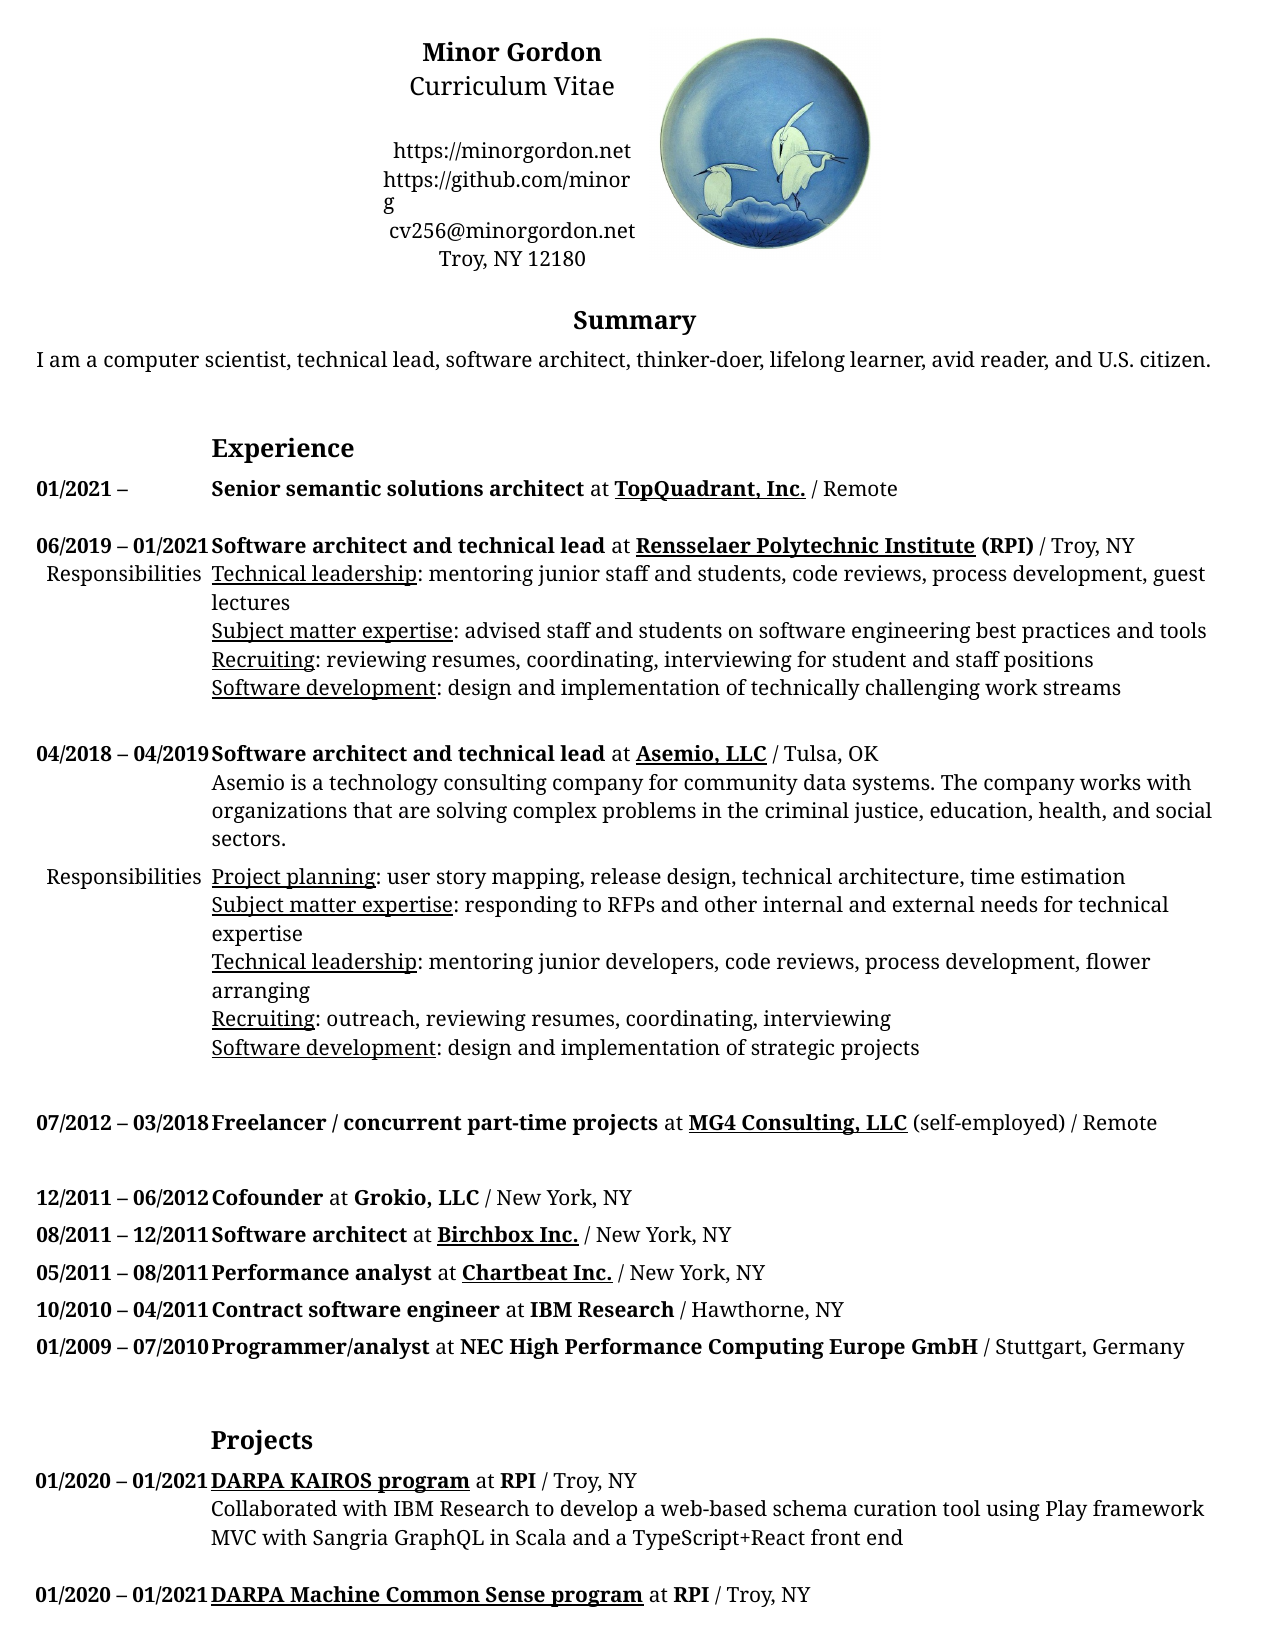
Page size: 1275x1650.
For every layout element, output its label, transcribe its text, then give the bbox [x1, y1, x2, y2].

table_header Summary [36, 303, 1240, 345]
table_cell Cofounder at Grokio, LLC / New York, NY [211, 1183, 1239, 1220]
table_cell [211, 711, 1239, 739]
table_cell [35, 1551, 211, 1580]
table_cell DARPA Machine Common Sense program at RPI / Troy, NY [211, 1580, 1239, 1608]
table_header [36, 431, 211, 474]
table_cell 05/2011 – 08/2011 [36, 1258, 211, 1295]
table_cell 08/2011 – 12/2011 [36, 1220, 211, 1258]
table_cell [36, 1145, 211, 1183]
table_cell [36, 711, 211, 739]
table_cell [211, 1145, 1239, 1183]
table_cell Software architect and technical lead at Asemio, LLC / Tulsa, OK Asemio is a technology consulting company for community data systems. The company works with organizations that are solving complex problems in the criminal justice, education, health, and social sectors. [211, 739, 1239, 862]
table_cell [36, 1070, 211, 1108]
table_cell 01/2020 – 01/2021 [35, 1580, 211, 1608]
table_cell Project planning: user story mapping, release design, technical architecture, time estimation Subject matter expertise: responding to RFPs and other internal and external needs for technical expertise Technical leadership: mentoring junior developers, code reviews, process development, flower arranging Recruiting: outreach, reviewing resumes, coordinating, interviewing Software development: design and implementation of strategic projects [211, 862, 1239, 1070]
table_cell Senior semantic solutions architect at TopQuadrant, Inc. / Remote [211, 474, 1239, 502]
table_cell 01/2009 – 07/2010 [36, 1333, 211, 1366]
table_cell 01/2020 – 01/2021 [35, 1466, 211, 1494]
table_cell Collaborated with IBM Research to develop a web-based schema curation tool using Play framework MVC with Sangria GraphQL in Scala and a TypeScript+React front end [211, 1494, 1239, 1551]
table_cell 01/2021 – [36, 474, 211, 502]
table_cell Responsibilities [36, 862, 211, 1070]
table_cell Contract software engineer at IBM Research / Hawthorne, NY [211, 1295, 1239, 1332]
table_cell Programmer/analyst at NEC High Performance Computing Europe GmbH / Stuttgart, Germany [211, 1333, 1239, 1366]
table_cell 10/2010 – 04/2011 [36, 1295, 211, 1332]
table_cell DARPA KAIROS program at RPI / Troy, NY [211, 1466, 1239, 1494]
table_cell [211, 1070, 1239, 1108]
table_cell Performance analyst at Chartbeat Inc. / New York, NY [211, 1258, 1239, 1295]
table_cell Responsibilities [36, 559, 211, 711]
table_cell 06/2019 – 01/2021 [36, 531, 211, 559]
table_cell 04/2018 – 04/2019 [36, 739, 211, 862]
table_cell Freelancer / concurrent part-time projects at MG4 Consulting, LLC (self-employed) / Remote [211, 1108, 1239, 1145]
table_header [35, 1423, 211, 1466]
table_cell Technical leadership: mentoring junior staff and students, code reviews, process development, guest lectures Subject matter expertise: advised staff and students on software engineering best practices and tools Recruiting: reviewing resumes, coordinating, interviewing for student and staff positions Software development: design and implementation of technically challenging work streams [211, 559, 1239, 711]
table_cell Software architect at Birchbox Inc. / New York, NY [211, 1220, 1239, 1258]
table_cell [35, 1494, 211, 1551]
table_cell 12/2011 – 06/2012 [36, 1183, 211, 1220]
table_cell [211, 502, 1239, 531]
table_header Experience [211, 431, 1239, 474]
table_cell I am a computer scientist, technical lead, software architect, thinker-doer, lifelong learner, avid reader, and U.S. citizen. [36, 345, 1240, 374]
table_cell Software architect and technical lead at Rensselaer Polytechnic Institute (RPI) / Troy, NY [211, 531, 1239, 559]
table_cell [36, 502, 211, 531]
table_cell [211, 1551, 1239, 1580]
table_cell 07/2012 – 03/2018 [36, 1108, 211, 1145]
picture [649, 27, 882, 260]
table_header Projects [211, 1423, 1239, 1466]
